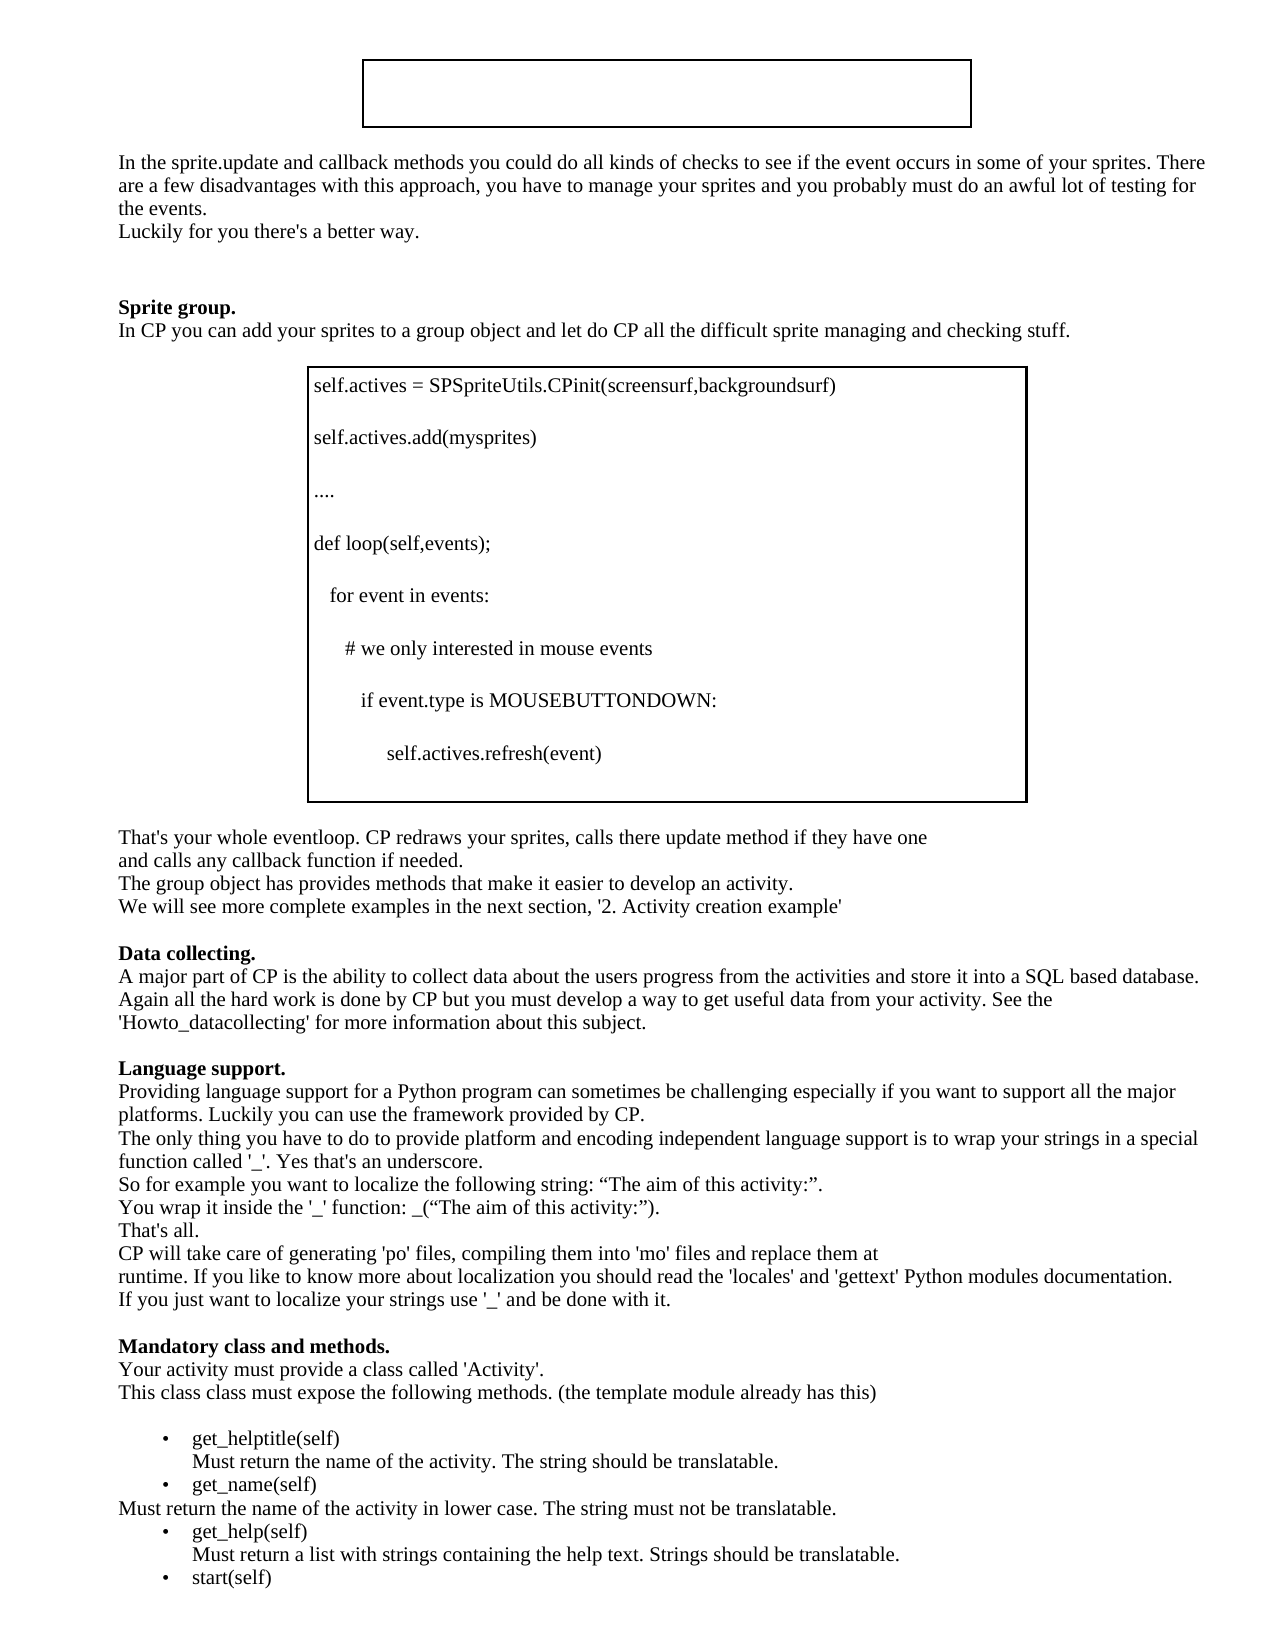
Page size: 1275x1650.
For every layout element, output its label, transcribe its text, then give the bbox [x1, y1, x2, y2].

list Must return the name of the activity. The string should be translatable. [162, 1450, 1216, 1473]
table_header self.actives = SPSpriteUtils.CPinit(screensurf,backgroundsurf) self.actives.add(mysprites) .... def loop(self,events); for event in events: # we only interested in mouse events if event.type is MOUSEBUTTONDOWN: self.actives.refresh(event) [309, 368, 1025, 801]
text The group object has provides methods that make it easier to develop an activity. [118, 872, 1216, 895]
list get_name(self) [162, 1473, 1216, 1496]
text Must return the name of the activity in lower case. The string must not be translatable. [118, 1496, 1216, 1519]
text The only thing you have to do to provide platform and encoding independent language support is to wrap your strings in a special function called '_'. Yes that's an underscore. [118, 1126, 1216, 1173]
text You wrap it inside the '_' function: _(“The aim of this activity:”). [118, 1196, 1216, 1219]
table_header [364, 61, 970, 126]
text In the sprite.update and callback methods you could do all kinds of checks to see if the event occurs in some of your sprites. There are a few disadvantages with this approach, you have to manage your sprites and you probably must do an awful lot of testing for the events. [118, 151, 1216, 220]
text We will see more complete examples in the next section, '2. Activity creation example' [118, 895, 1216, 918]
list get_helptitle(self) [162, 1427, 1216, 1450]
list start(self) [162, 1566, 1216, 1589]
text Mandatory class and methods. [118, 1334, 1216, 1358]
text Data collecting. [118, 941, 1216, 964]
text Luckily for you there's a better way. [118, 220, 1216, 243]
text Language support. [118, 1057, 1216, 1080]
text That's your whole eventloop. CP redraws your sprites, calls there update method if they have one [118, 826, 1216, 849]
text So for example you want to localize the following string: “The aim of this activity:”. [118, 1173, 1216, 1196]
text Providing language support for a Python program can sometimes be challenging especially if you want to support all the major platforms. Luckily you can use the framework provided by CP. [118, 1080, 1216, 1126]
text CP will take care of generating 'po' files, compiling them into 'mo' files and replace them at [118, 1242, 1216, 1265]
text Your activity must provide a class called 'Activity'. [118, 1358, 1216, 1381]
text Sprite group. [118, 296, 1216, 319]
list get_help(self) [162, 1519, 1216, 1543]
text runtime. If you like to know more about localization you should read the 'locales' and 'gettext' Python modules documentation. [118, 1265, 1216, 1288]
text A major part of CP is the ability to collect data about the users progress from the activities and store it into a SQL based database. [118, 964, 1216, 988]
text If you just want to localize your strings use '_' and be done with it. [118, 1288, 1216, 1311]
list Must return a list with strings containing the help text. Strings should be translatable. [162, 1543, 1216, 1566]
text and calls any callback function if needed. [118, 849, 1216, 872]
text This class class must expose the following methods. (the template module already has this) [118, 1381, 1216, 1404]
text Again all the hard work is done by CP but you must develop a way to get useful data from your activity. See the 'Howto_datacollecting' for more information about this subject. [118, 988, 1216, 1034]
text In CP you can add your sprites to a group object and let do CP all the difficult sprite managing and checking stuff. [118, 319, 1216, 342]
text That's all. [118, 1219, 1216, 1242]
